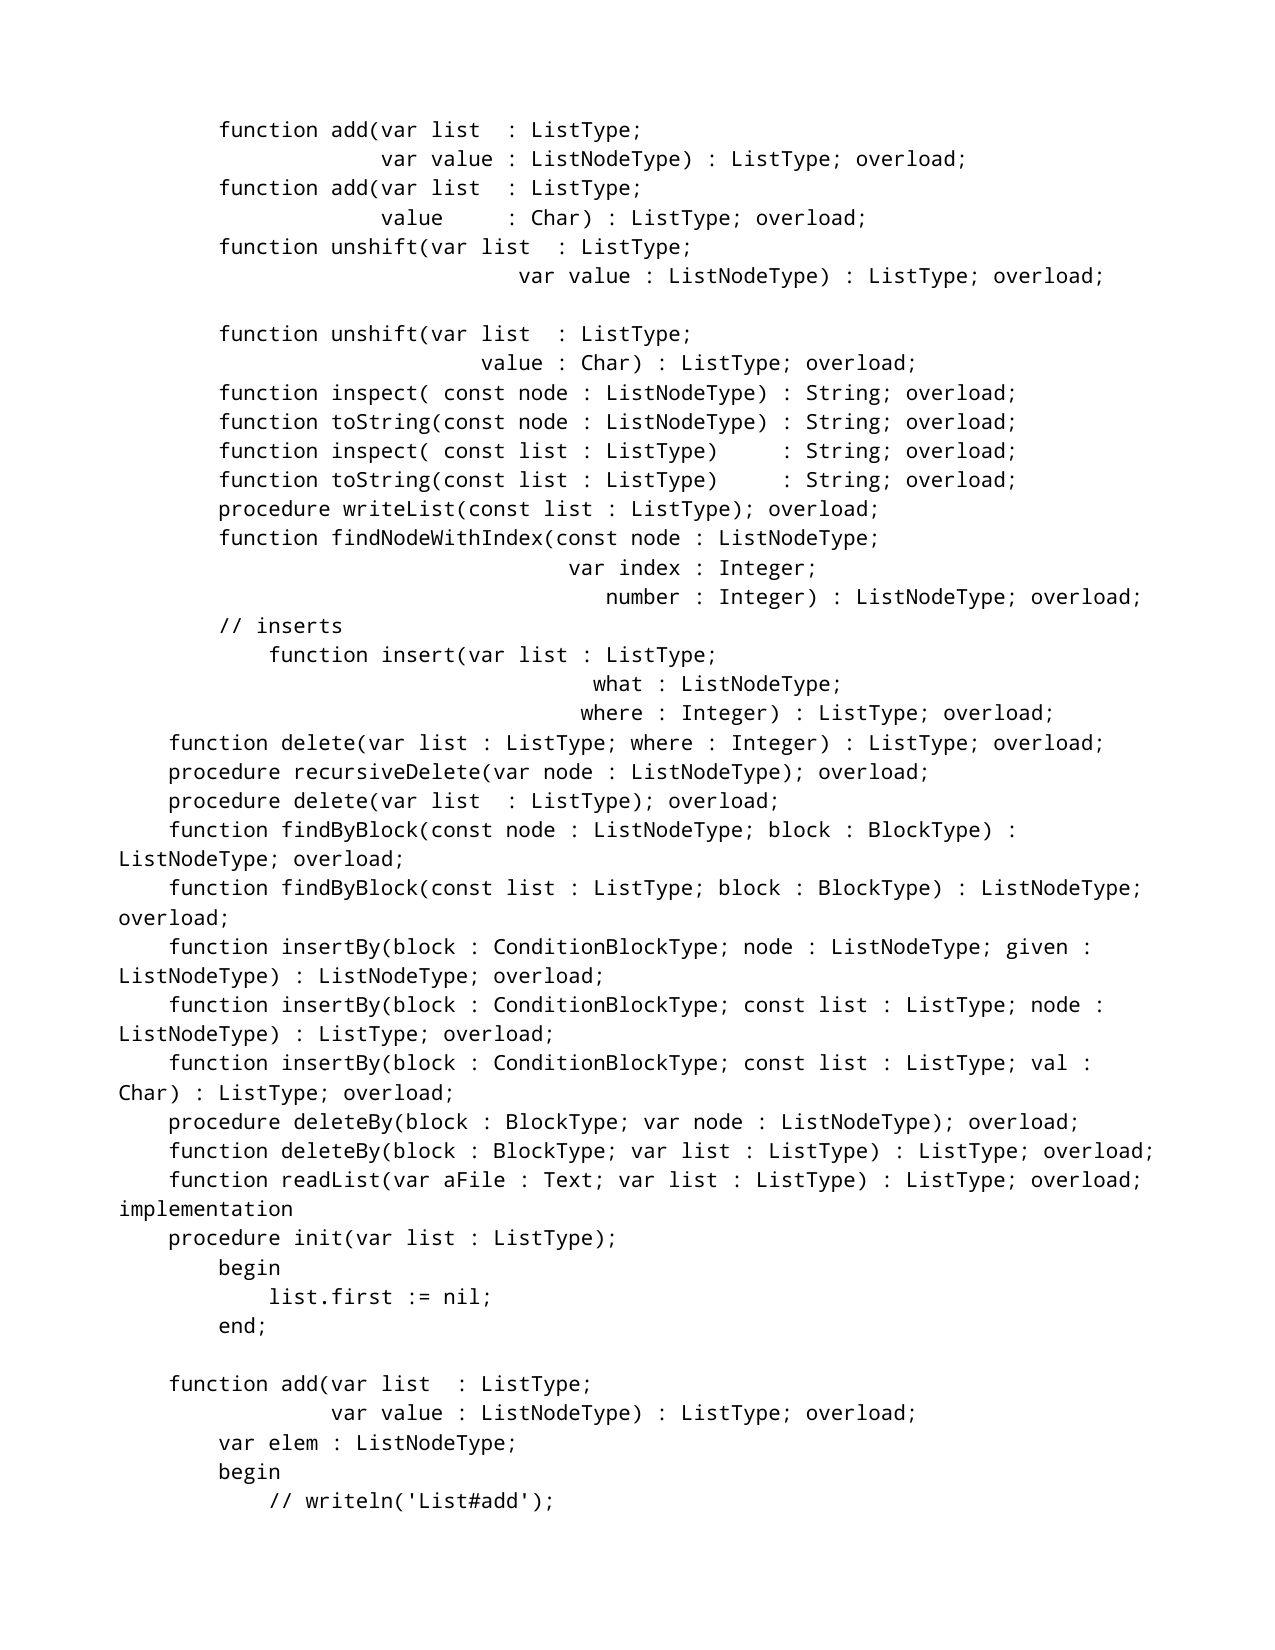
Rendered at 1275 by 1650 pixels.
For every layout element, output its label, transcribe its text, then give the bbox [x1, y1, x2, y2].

text number : Integer) : ListNodeType; overload; [118, 585, 1157, 609]
text function unshift(var list : ListType; [118, 322, 1157, 347]
text function insert(var list : ListType; [118, 643, 1157, 667]
text var value : ListNodeType) : ListType; overload; [118, 147, 1157, 172]
text var value : ListNodeType) : ListType; overload; [118, 264, 1157, 288]
text implementation [118, 1197, 1157, 1222]
text function delete(var list : ListType; where : Integer) : ListType; overload; [118, 731, 1157, 755]
text procedure writeList(const list : ListType); overload; [118, 497, 1157, 522]
text function readList(var aFile : Text; var list : ListType) : ListType; overload; [118, 1168, 1157, 1192]
text // writeln('List#add'); [118, 1489, 1157, 1513]
text where : Integer) : ListType; overload; [118, 701, 1157, 726]
text var index : Integer; [118, 556, 1157, 580]
text function insertBy(block : ConditionBlockType; node : ListNodeType; given : ListNodeType) : ListNodeType; overload; [118, 935, 1157, 988]
text procedure deleteBy(block : BlockType; var node : ListNodeType); overload; [118, 1110, 1157, 1134]
text function add(var list : ListType; [118, 1372, 1157, 1397]
text function findByBlock(const node : ListNodeType; block : BlockType) : ListNodeType; overload; [118, 818, 1157, 872]
text function unshift(var list : ListType; [118, 235, 1157, 259]
text begin [118, 1256, 1157, 1280]
text value : Char) : ListType; overload; [118, 351, 1157, 376]
text list.first := nil; [118, 1285, 1157, 1309]
text function inspect( const list : ListType) : String; overload; [118, 439, 1157, 463]
text function toString(const list : ListType) : String; overload; [118, 468, 1157, 492]
text function inspect( const node : ListNodeType) : String; overload; [118, 381, 1157, 405]
text procedure init(var list : ListType); [118, 1226, 1157, 1251]
text value : Char) : ListType; overload; [118, 206, 1157, 230]
text function deleteBy(block : BlockType; var list : ListType) : ListType; overload; [118, 1139, 1157, 1163]
text what : ListNodeType; [118, 672, 1157, 697]
text function insertBy(block : ConditionBlockType; const list : ListType; node : ListNodeType) : ListType; overload; [118, 993, 1157, 1047]
text procedure recursiveDelete(var node : ListNodeType); overload; [118, 760, 1157, 784]
text procedure delete(var list : ListType); overload; [118, 789, 1157, 813]
text end; [118, 1314, 1157, 1338]
text function toString(const node : ListNodeType) : String; overload; [118, 410, 1157, 434]
text var value : ListNodeType) : ListType; overload; [118, 1401, 1157, 1426]
text var elem : ListNodeType; [118, 1431, 1157, 1455]
text function insertBy(block : ConditionBlockType; const list : ListType; val : Char) : ListType; overload; [118, 1051, 1157, 1105]
text function add(var list : ListType; [118, 118, 1157, 142]
text function add(var list : ListType; [118, 176, 1157, 201]
text // inserts [118, 614, 1157, 638]
text function findByBlock(const list : ListType; block : BlockType) : ListNodeType; overload; [118, 876, 1157, 930]
text function findNodeWithIndex(const node : ListNodeType; [118, 526, 1157, 551]
text begin [118, 1460, 1157, 1484]
